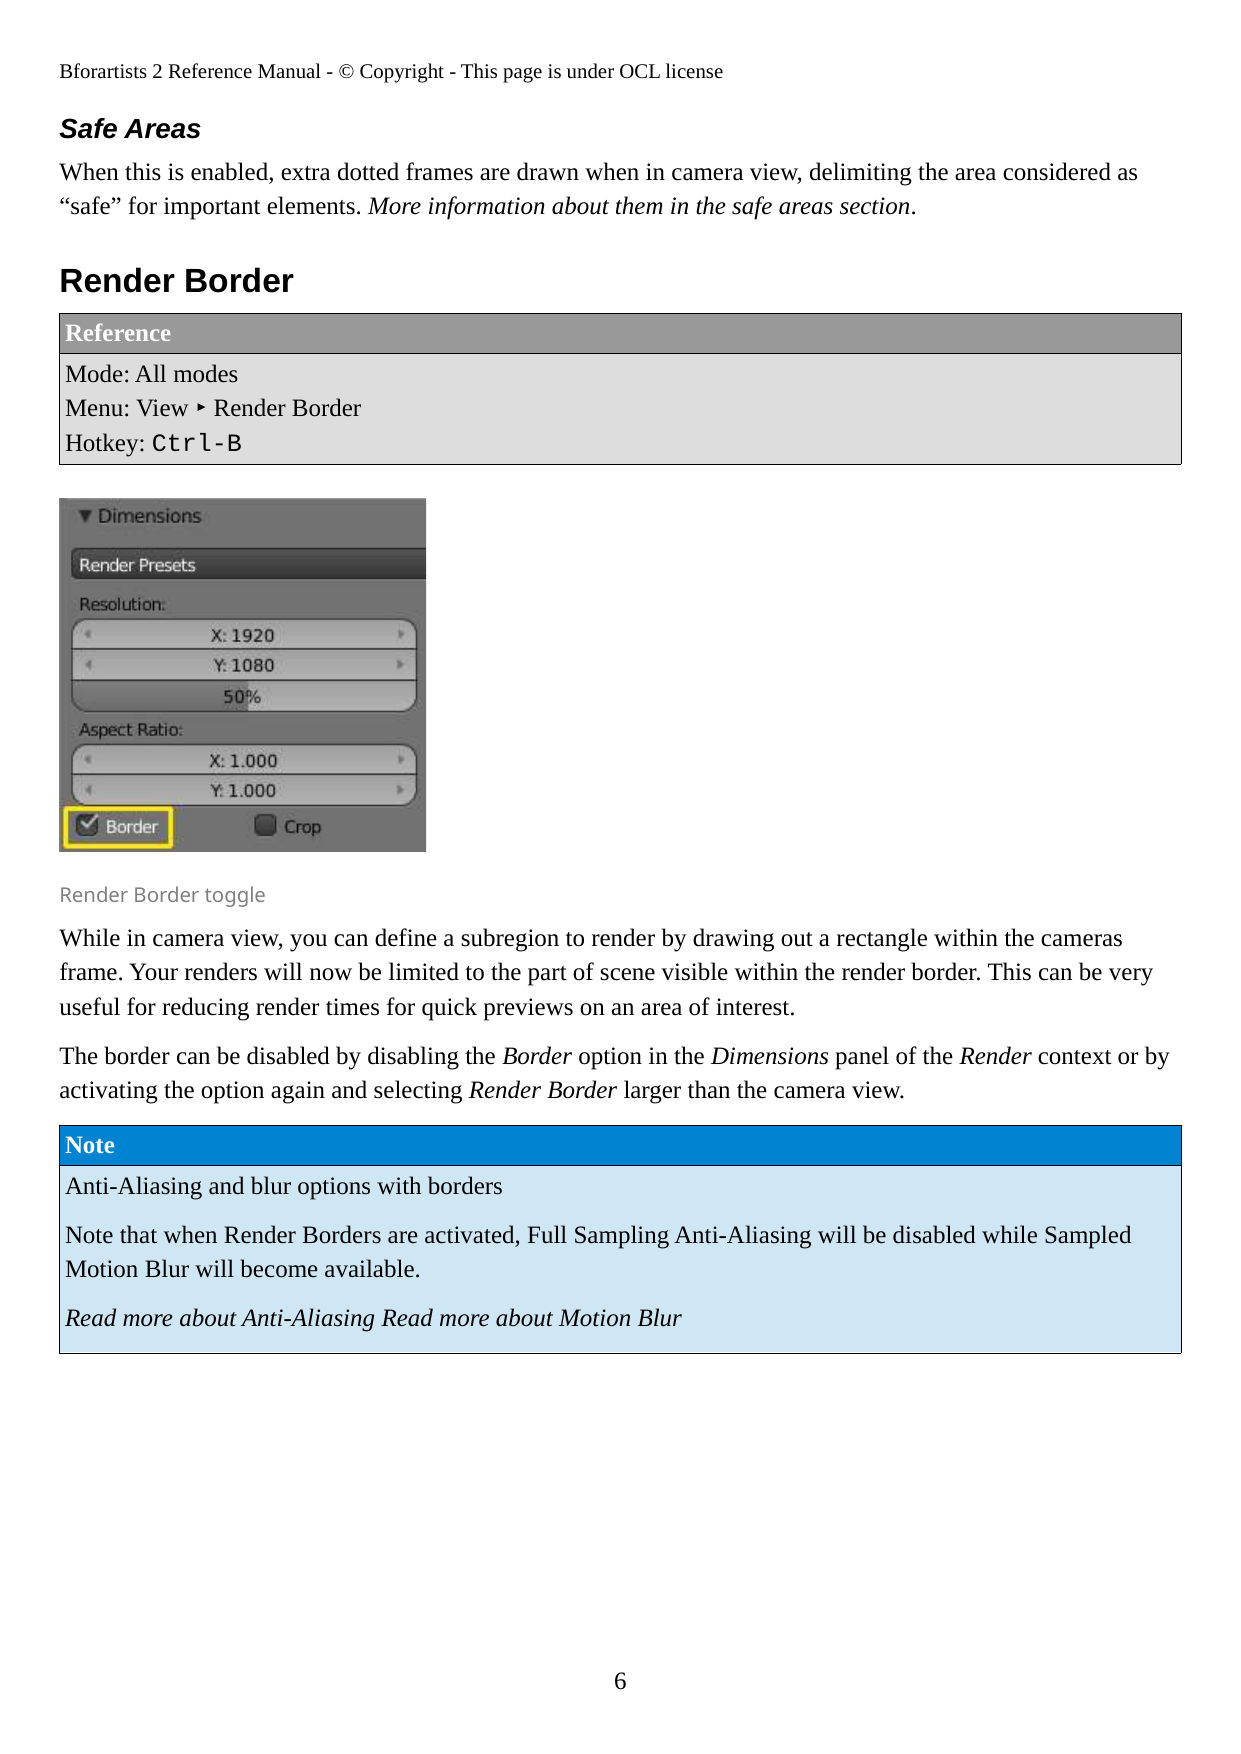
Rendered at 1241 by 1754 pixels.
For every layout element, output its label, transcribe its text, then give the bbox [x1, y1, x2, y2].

table_cell Mode: All modes Menu: View ‣ Render Border Hotkey: Ctrl-B [60, 354, 1181, 464]
text While in camera view, you can define a subregion to render by drawing out a rectangle within the cameras frame. Your renders will now be limited to the part of scene visible within the render border. This can be very useful for reducing render times for quick previews on an area of interest. [59, 923, 1181, 1021]
subtitle Safe Areas [59, 113, 1181, 144]
text When this is enabled, extra dotted frames are drawn when in camera view, delimiting the area considered as “safe” for important elements. More information about them in the safe areas section. [59, 157, 1181, 220]
subtitle Render Border [59, 261, 1181, 300]
table_header Reference [60, 314, 1181, 353]
text The border can be disabled by disabling the Border option in the Dimensions panel of the Render context or by activating the option again and selecting Render Border larger than the camera view. [59, 1041, 1181, 1104]
table_cell Anti-Aliasing and blur options with borders Note that when Render Borders are activated, Full Sampling Anti-Aliasing will be disabled while Sampled Motion Blur will become available. Read more about Anti-Aliasing Read more about Motion Blur [60, 1166, 1181, 1352]
text Render Border toggle [59, 877, 1181, 908]
table_header Note [60, 1126, 1181, 1165]
picture [59, 498, 427, 852]
